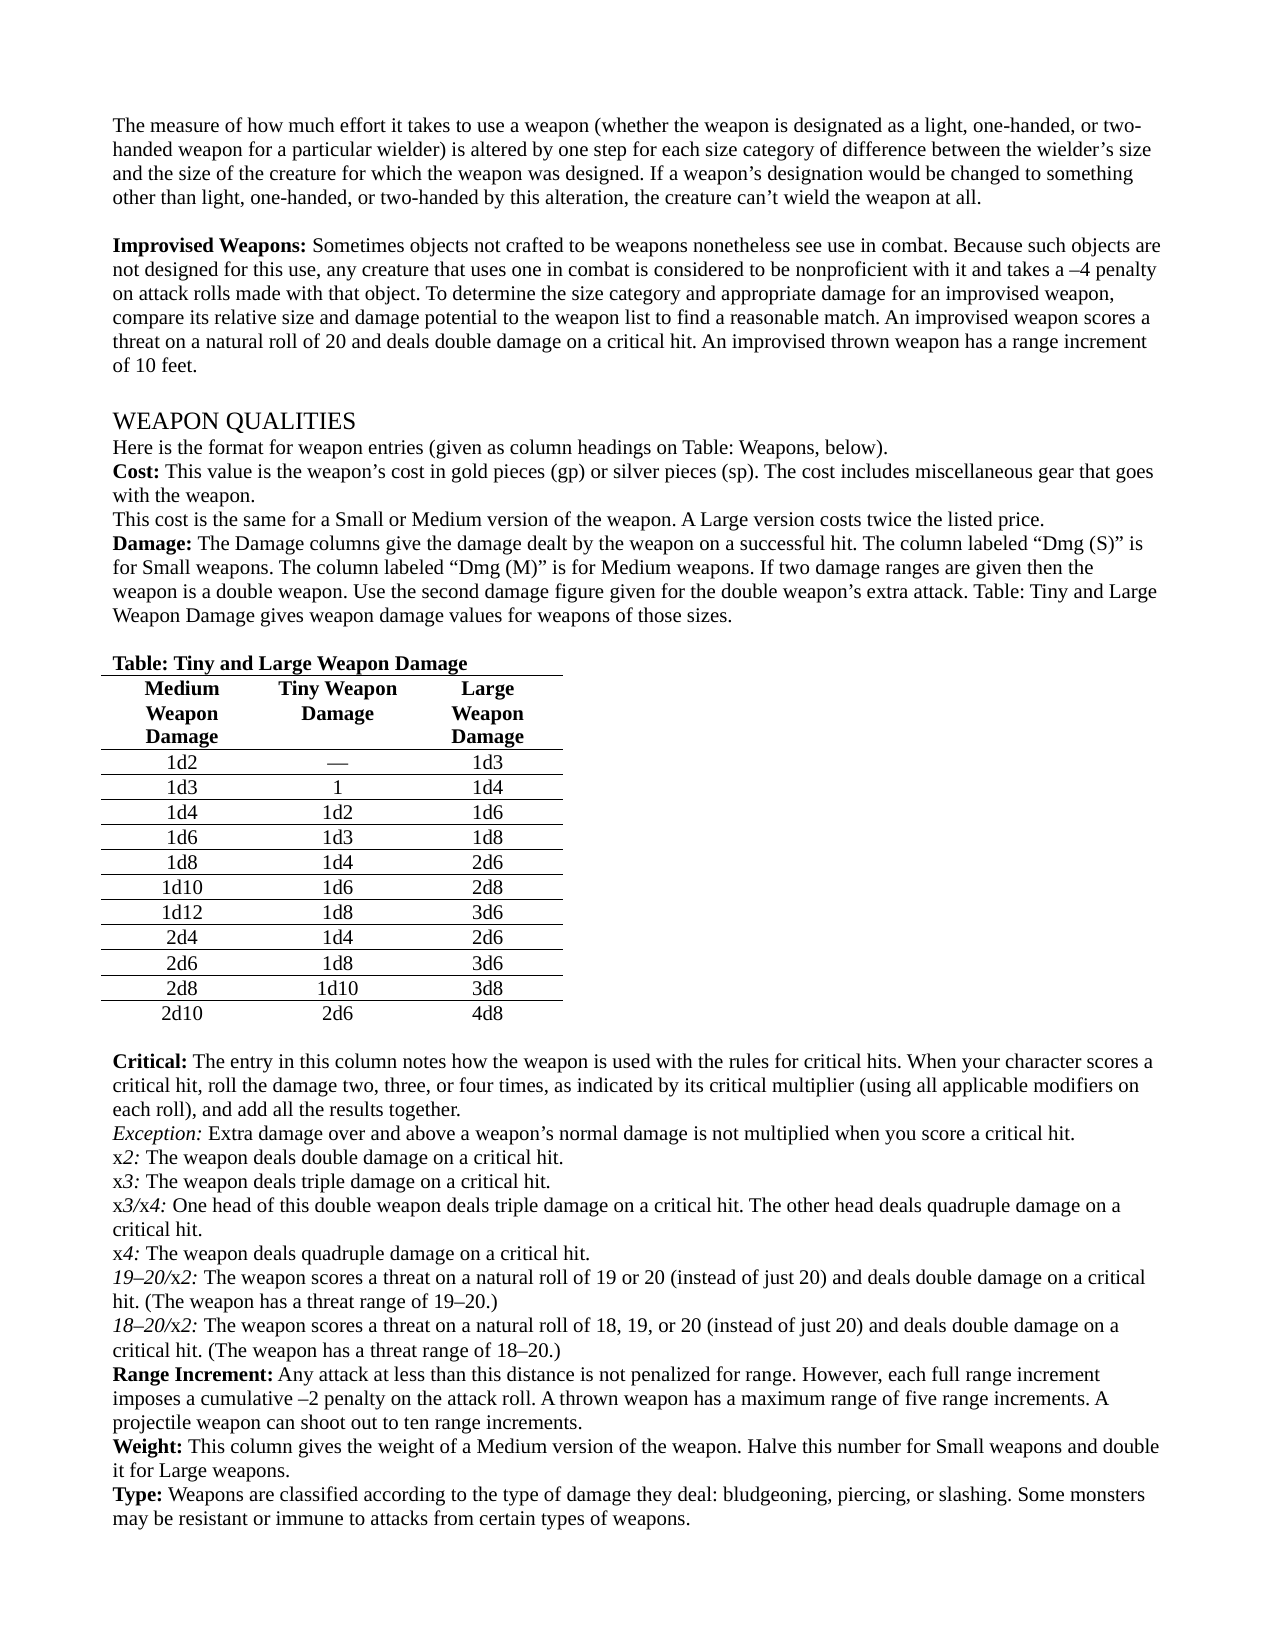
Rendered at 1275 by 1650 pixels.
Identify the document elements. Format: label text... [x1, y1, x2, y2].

table_cell 1d6 [101, 825, 262, 849]
text Critical: The entry in this column notes how the weapon is used with the rules for critical hits. When your character scores a critical hit, roll the damage two, three, or four times, as indicated by its critical multiplier (using all applicable modifiers on each roll), and add all the results together. [112, 1049, 1162, 1121]
table_cell 1d6 [263, 875, 412, 899]
table_cell 1d3 [101, 775, 262, 799]
table_cell 4d8 [413, 1001, 562, 1025]
text Range Increment: Any attack at less than this distance is not penalized for range. However, each full range increment imposes a cumulative –2 penalty on the attack roll. A thrown weapon has a maximum range of five range increments. A projectile weapon can shoot out to ten range increments. [112, 1362, 1162, 1434]
table_cell 2d4 [101, 925, 262, 949]
text This cost is the same for a Small or Medium version of the weapon. A Large version costs twice the listed price. [112, 507, 1162, 531]
text Improvised Weapons: Sometimes objects not crafted to be weapons nonetheless see use in combat. Because such objects are not designed for this use, any creature that uses one in combat is considered to be nonproficient with it and takes a –4 penalty on attack rolls made with that object. To determine the size category and appropriate damage for an improvised weapon, compare its relative size and damage potential to the weapon list to find a reasonable match. An improvised weapon scores a threat on a natural roll of 20 and deals double damage on a critical hit. An improvised thrown weapon has a range increment of 10 feet. [112, 233, 1162, 377]
text 18–20/x2: The weapon scores a threat on a natural roll of 18, 19, or 20 (instead of just 20) and deals double damage on a critical hit. (The weapon has a threat range of 18–20.) [112, 1313, 1162, 1362]
table_cell 1d10 [263, 976, 412, 999]
table_cell 1d6 [413, 800, 562, 824]
table_cell 1d10 [101, 875, 262, 899]
text x2: The weapon deals double damage on a critical hit. [112, 1145, 1162, 1169]
text x3/x4: One head of this double weapon deals triple damage on a critical hit. The other head deals quadruple damage on a critical hit. [112, 1193, 1162, 1241]
table_cell 1d2 [263, 800, 412, 824]
text Type: Weapons are classified according to the type of damage they deal: bludgeoning, piercing, or slashing. Some monsters may be resistant or immune to attacks from certain types of weapons. [112, 1482, 1162, 1530]
table_cell 2d6 [413, 925, 562, 949]
text Weight: This column gives the weight of a Medium version of the weapon. Halve this number for Small weapons and double it for Large weapons. [112, 1434, 1162, 1482]
table_cell 1d3 [263, 825, 412, 849]
table_cell 1d8 [413, 825, 562, 849]
text 19–20/x2: The weapon scores a threat on a natural roll of 19 or 20 (instead of just 20) and deals double damage on a critical hit. (The weapon has a threat range of 19–20.) [112, 1265, 1162, 1313]
table_cell 1d2 [101, 750, 262, 774]
table_cell Medium Weapon Damage [101, 676, 262, 748]
table_cell 1 [263, 775, 412, 799]
table_cell 3d6 [413, 950, 562, 974]
table_cell 1d3 [413, 750, 562, 774]
text Exception: Extra damage over and above a weapon’s normal damage is not multiplied when you score a critical hit. [112, 1121, 1162, 1145]
table_cell 1d8 [263, 900, 412, 924]
text Here is the format for weapon entries (given as column headings on Table: Weapons, below). [112, 435, 1162, 459]
table_cell — [263, 750, 412, 774]
text The measure of how much effort it takes to use a weapon (whether the weapon is designated as a light, one-handed, or two-handed weapon for a particular wielder) is altered by one step for each size category of difference between the wielder’s size and the size of the creature for which the weapon was designed. If a weapon’s designation would be changed to something other than light, one-handed, or two-handed by this alteration, the creature can’t wield the weapon at all. [112, 112, 1162, 209]
text x4: The weapon deals quadruple damage on a critical hit. [112, 1241, 1162, 1265]
table_cell 2d6 [101, 950, 262, 974]
table_cell 1d8 [101, 850, 262, 874]
table_cell Large Weapon Damage [413, 676, 562, 748]
table_cell 1d4 [413, 775, 562, 799]
table_cell 3d6 [413, 900, 562, 924]
table_cell 1d12 [101, 900, 262, 924]
text Damage: The Damage columns give the damage dealt by the weapon on a successful hit. The column labeled “Dmg (S)” is for Small weapons. The column labeled “Dmg (M)” is for Medium weapons. If two damage ranges are given then the weapon is a double weapon. Use the second damage figure given for the double weapon’s extra attack. Table: Tiny and Large Weapon Damage gives weapon damage values for weapons of those sizes. [112, 531, 1162, 627]
table_cell 3d8 [413, 976, 562, 999]
table_cell 2d10 [101, 1001, 262, 1025]
table_cell 1d4 [101, 800, 262, 824]
table_cell 1d4 [263, 925, 412, 949]
table_cell 2d8 [101, 976, 262, 999]
table_cell 1d4 [263, 850, 412, 874]
table_cell 1d8 [263, 950, 412, 974]
table_header Table: Tiny and Large Weapon Damage [101, 651, 562, 675]
table_cell 2d6 [263, 1001, 412, 1025]
table_cell 2d8 [413, 875, 562, 899]
table_cell Tiny Weapon Damage [263, 676, 412, 748]
text WEAPON QUALITIES [112, 406, 1162, 435]
text x3: The weapon deals triple damage on a critical hit. [112, 1169, 1162, 1193]
table_cell 2d6 [413, 850, 562, 874]
text Cost: This value is the weapon’s cost in gold pieces (gp) or silver pieces (sp). The cost includes miscellaneous gear that goes with the weapon. [112, 459, 1162, 507]
